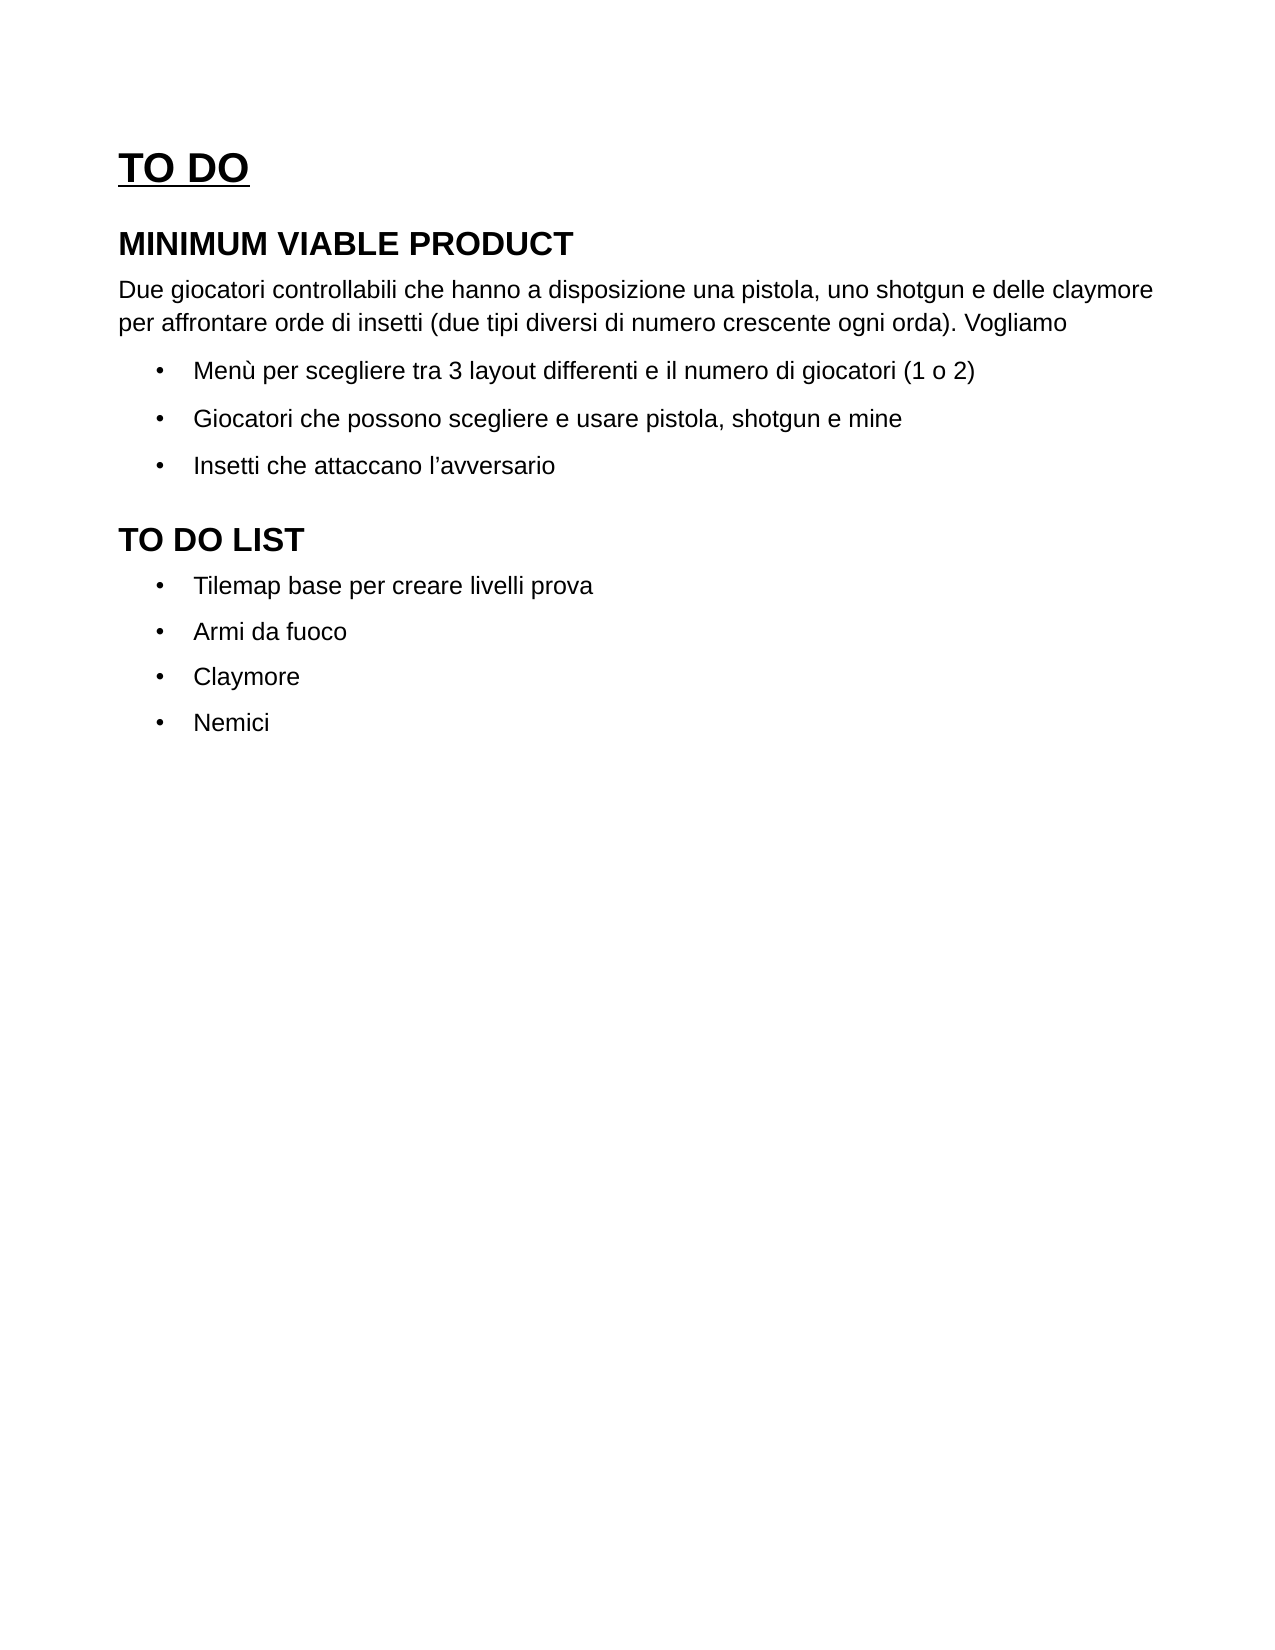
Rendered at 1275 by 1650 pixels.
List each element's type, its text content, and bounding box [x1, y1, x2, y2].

text Due giocatori controllabili che hanno a disposizione una pistola, uno shotgun e delle claymore per affrontare orde di insetti (due tipi diversi di numero crescente ogni orda). Vogliamo [118, 275, 1157, 337]
subtitle MINIMUM VIABLE PRODUCT [118, 224, 1157, 263]
list Claymore [156, 662, 1157, 691]
subtitle TO DO [118, 143, 1157, 191]
list Menù per scegliere tra 3 layout differenti e il numero di giocatori (1 o 2) [156, 356, 1157, 385]
list Tilemap base per creare livelli prova [156, 571, 1157, 600]
list Armi da fuoco [156, 616, 1157, 645]
list Insetti che attaccano l’avversario [156, 451, 1157, 480]
list Nemici [156, 708, 1157, 737]
list Giocatori che possono scegliere e usare pistola, shotgun e mine [156, 404, 1157, 432]
subtitle TO DO LIST [118, 520, 1157, 558]
